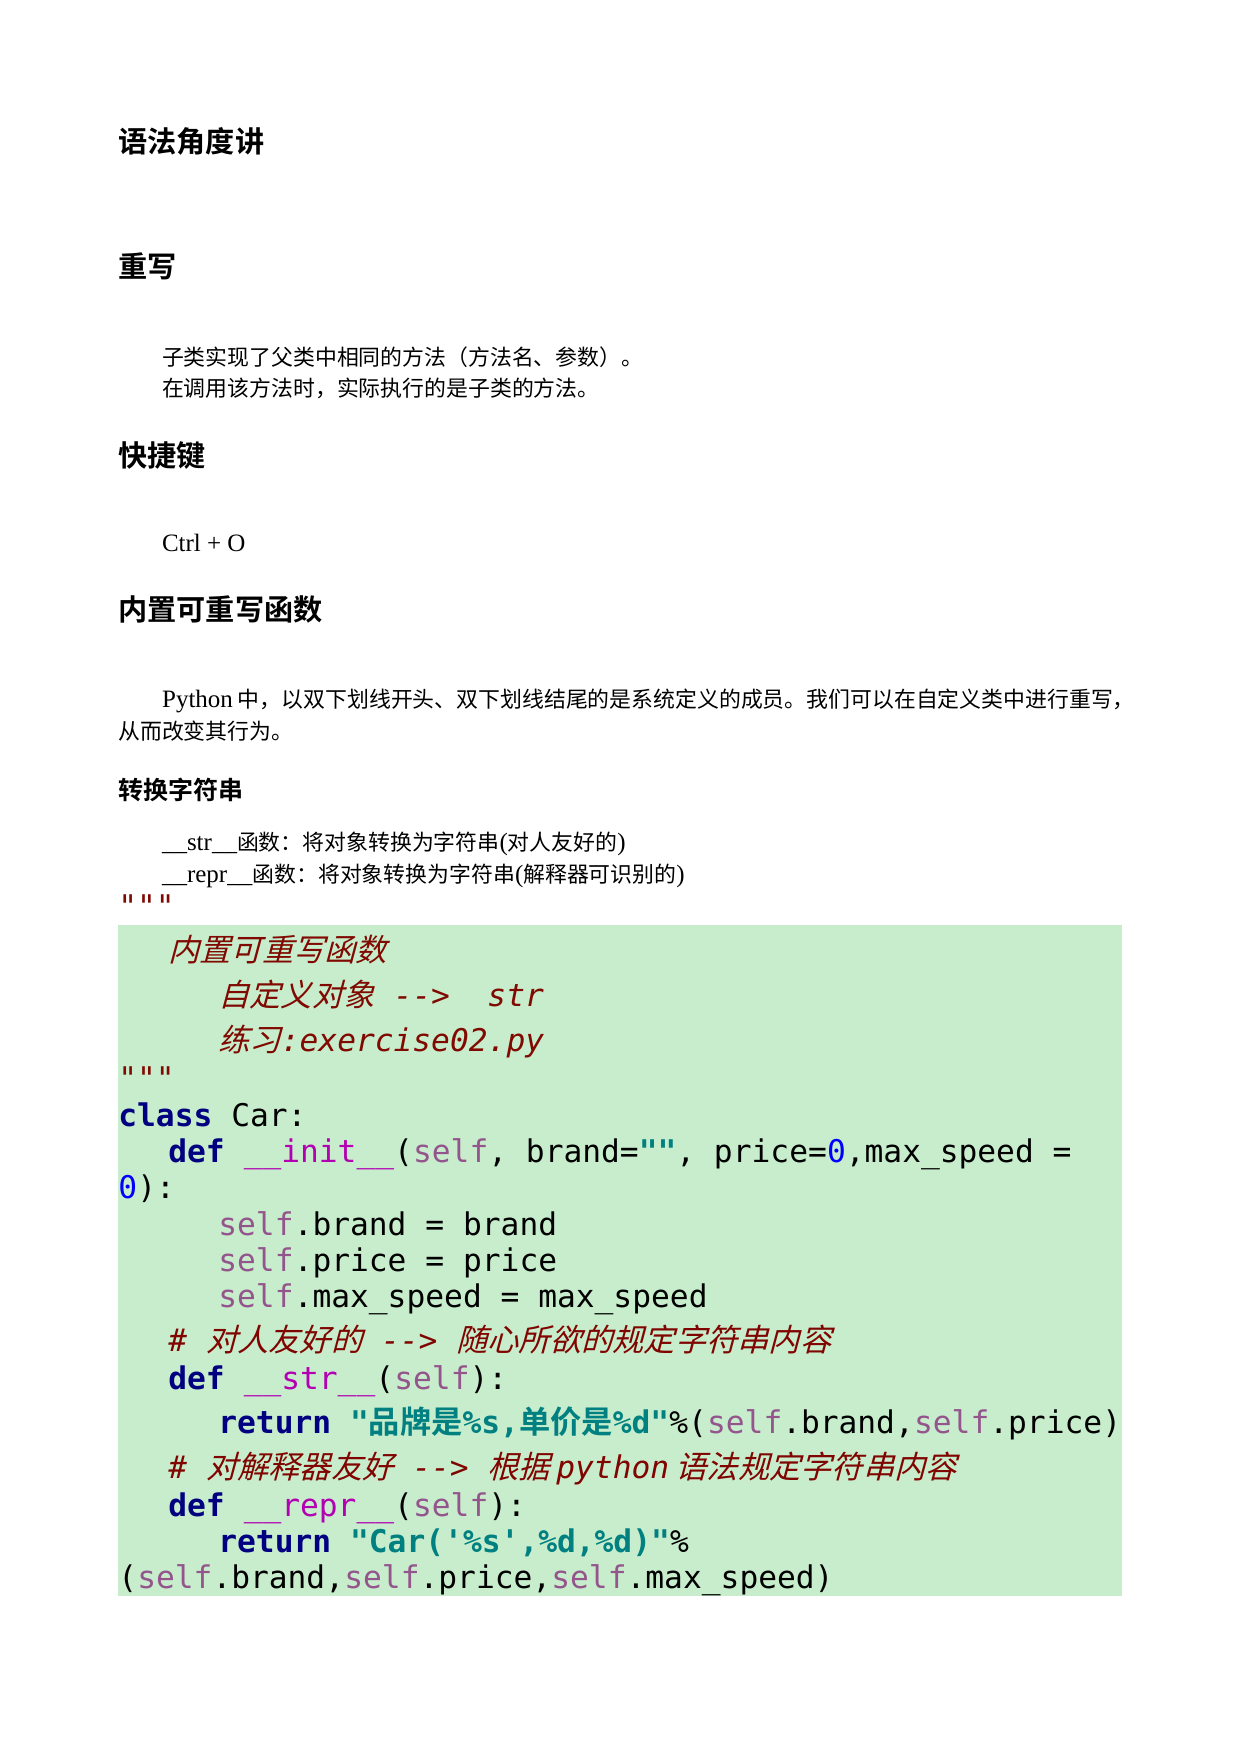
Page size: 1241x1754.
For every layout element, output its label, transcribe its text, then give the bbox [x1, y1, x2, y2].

subtitle 内置可重写函数 [118, 586, 1122, 628]
text def __str__(self): [118, 1360, 1122, 1397]
text Ctrl + O [118, 528, 1122, 557]
text def __init__(self, brand="", price=0,max_speed = 0): [118, 1133, 1122, 1206]
text 练习:exercise02.py [118, 1016, 1122, 1061]
text self.max_speed = max_speed [118, 1279, 1122, 1315]
text 内置可重写函数 [118, 925, 1122, 970]
text return "品牌是%s,单价是%d"%(self.brand,self.price) [118, 1397, 1122, 1442]
subtitle 转换字符串 [118, 771, 1122, 807]
subtitle 语法角度讲 [118, 118, 1122, 160]
subtitle 快捷键 [118, 432, 1122, 474]
text 在调用该方法时，实际执行的是子类的方法。 [118, 371, 1122, 403]
text self.brand = brand [118, 1206, 1122, 1242]
text class Car: [118, 1097, 1122, 1133]
text 自定义对象 --> str [118, 970, 1122, 1016]
text __str__函数：将对象转换为字符串(对人友好的) [118, 825, 1122, 857]
text self.price = price [118, 1242, 1122, 1279]
text Python中，以双下划线开头、双下划线结尾的是系统定义的成员。我们可以在自定义类中进行重写，从而改变其行为。 [118, 682, 1122, 746]
text # 对解释器友好 --> 根据python语法规定字符串内容 [118, 1442, 1122, 1487]
text """ [118, 1061, 1122, 1097]
text __repr__函数：将对象转换为字符串(解释器可识别的) [118, 857, 1122, 889]
text return "Car('%s',%d,%d)"%(self.brand,self.price,self.max_speed) [118, 1523, 1122, 1596]
subtitle 重写 [118, 243, 1122, 286]
text # 对人友好的 --> 随心所欲的规定字符串内容 [118, 1315, 1122, 1360]
text 子类实现了父类中相同的方法（方法名、参数）。 [118, 339, 1122, 371]
text def __repr__(self): [118, 1487, 1122, 1523]
text """ [118, 889, 1122, 925]
